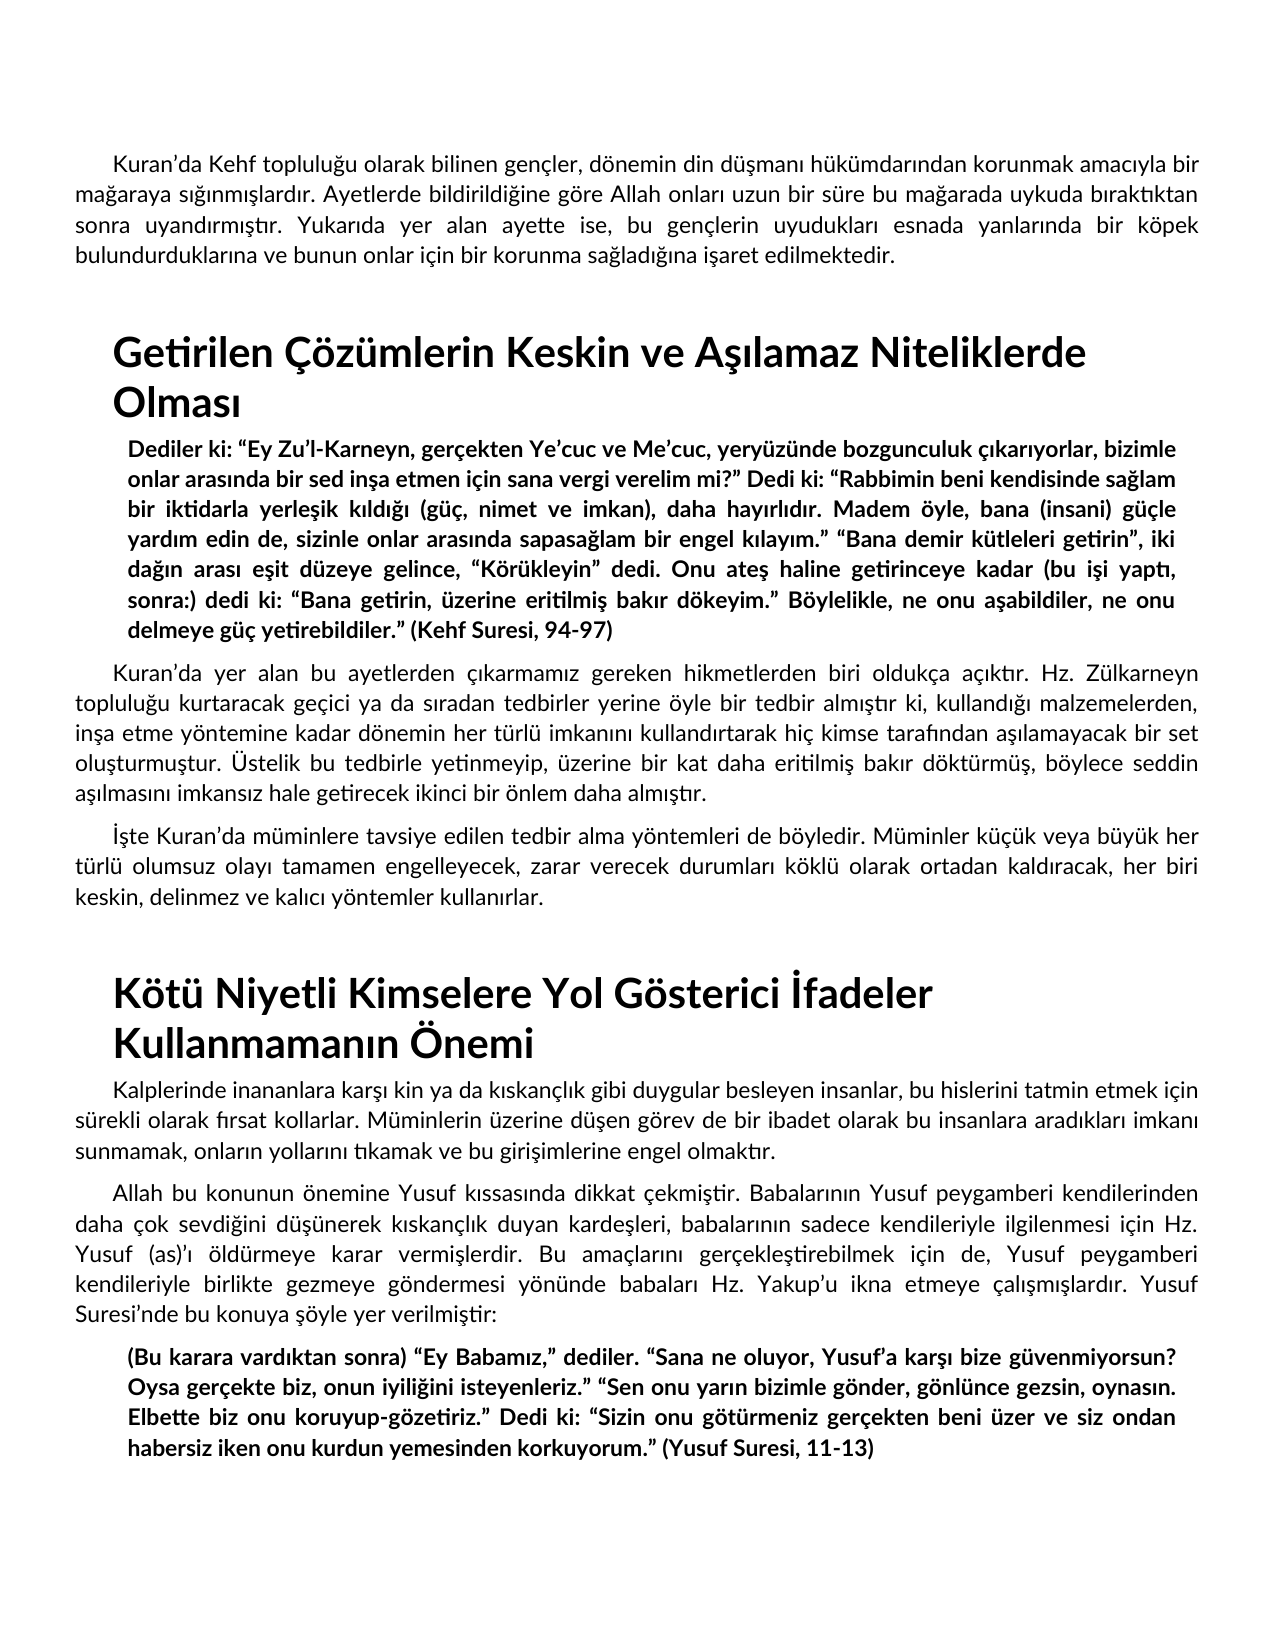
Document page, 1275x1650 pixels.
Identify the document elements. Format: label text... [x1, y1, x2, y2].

subtitle Kötü Niyetli Kimselere Yol Gösterici İfadeler Kullanmamanın Önemi [112, 968, 1200, 1068]
text Kuran’da yer alan bu ayetlerden çıkarmamız gereken hikmetlerden biri oldukça açıktır. Hz. Zülkarneyn topluluğu kurtaracak geçici ya da sıradan tedbirler yerine öyle bir tedbir almıştır ki, kullandığı malzemelerden, inşa etme yöntemine kadar dönemin her türlü imkanını kullandırtarak hiç kimse tarafından aşılamayacak bir set oluşturmuştur. Üstelik bu tedbirle yetinmeyip, üzerine bir kat daha eritilmiş bakır döktürmüş, böylece seddin aşılmasını imkansız hale getirecek ikinci bir önlem daha almıştır. [75, 658, 1200, 807]
text (Bu karara vardıktan sonra) “Ey Babamız,” dediler. “Sana ne oluyor, Yusuf’a karşı bize güvenmiyorsun? Oysa gerçekte biz, onun iyiliğini isteyenleriz.” “Sen onu yarın bizimle gönder, gönlünce gezsin, oynasın. Elbette biz onu koruyup-gözetiriz.” Dedi ki: “Sizin onu götürmeniz gerçekten beni üzer ve siz ondan habersiz iken onu kurdun yemesinden korkuyorum.” (Yusuf Suresi, 11-13) [127, 1343, 1177, 1461]
text İşte Kuran’da müminlere tavsiye edilen tedbir alma yöntemleri de böyledir. Müminler küçük veya büyük her türlü olumsuz olayı tamamen engelleyecek, zarar verecek durumları köklü olarak ortadan kaldıracak, her biri keskin, delinmez ve kalıcı yöntemler kullanırlar. [75, 822, 1200, 910]
text Kalplerinde inananlara karşı kin ya da kıskançlık gibi duygular besleyen insanlar, bu hislerini tatmin etmek için sürekli olarak fırsat kollarlar. Müminlerin üzerine düşen görev de bir ibadet olarak bu insanlara aradıkları imkanı sunmamak, onların yollarını tıkamak ve bu girişimlerine engel olmaktır. [75, 1076, 1200, 1164]
text Dediler ki: “Ey Zu’l-Karneyn, gerçekten Ye’cuc ve Me’cuc, yeryüzünde bozgunculuk çıkarıyorlar, bizimle onlar arasında bir sed inşa etmen için sana vergi verelim mi?” Dedi ki: “Rabbimin beni kendisinde sağlam bir iktidarla yerleşik kıldığı (güç, nimet ve imkan), daha hayırlıdır. Madem öyle, bana (insani) güçle yardım edin de, sizinle onlar arasında sapasağlam bir engel kılayım.” “Bana demir kütleleri getirin”, iki dağın arası eşit düzeye gelince, “Körükleyin” dedi. Onu ateş haline getirinceye kadar (bu işi yaptı, sonra:) dedi ki: “Bana getirin, üzerine eritilmiş bakır dökeyim.” Böylelikle, ne onu aşabildiler, ne onu delmeye güç yetirebildiler.” (Kehf Suresi, 94-97) [127, 434, 1177, 643]
text Allah bu konunun önemine Yusuf kıssasında dikkat çekmiştir. Babalarının Yusuf peygamberi kendilerinden daha çok sevdiğini düşünerek kıskançlık duyan kardeşleri, babalarının sadece kendileriyle ilgilenmesi için Hz. Yusuf (as)’ı öldürmeye karar vermişlerdir. Bu amaçlarını gerçekleştirebilmek için de, Yusuf peygamberi kendileriyle birlikte gezmeye göndermesi yönünde babaları Hz. Yakup’u ikna etmeye çalışmışlardır. Yusuf Suresi’nde bu konuya şöyle yer verilmiştir: [75, 1179, 1200, 1327]
subtitle Getirilen Çözümlerin Keskin ve Aşılamaz Niteliklerde Olması [112, 326, 1200, 426]
text Kuran’da Kehf topluluğu olarak bilinen gençler, dönemin din düşmanı hükümdarından korunmak amacıyla bir mağaraya sığınmışlardır. Ayetlerde bildirildiğine göre Allah onları uzun bir süre bu mağarada uykuda bıraktıktan sonra uyandırmıştır. Yukarıda yer alan ayette ise, bu gençlerin uyudukları esnada yanlarında bir köpek bulundurduklarına ve bunun onlar için bir korunma sağladığına işaret edilmektedir. [75, 150, 1200, 268]
